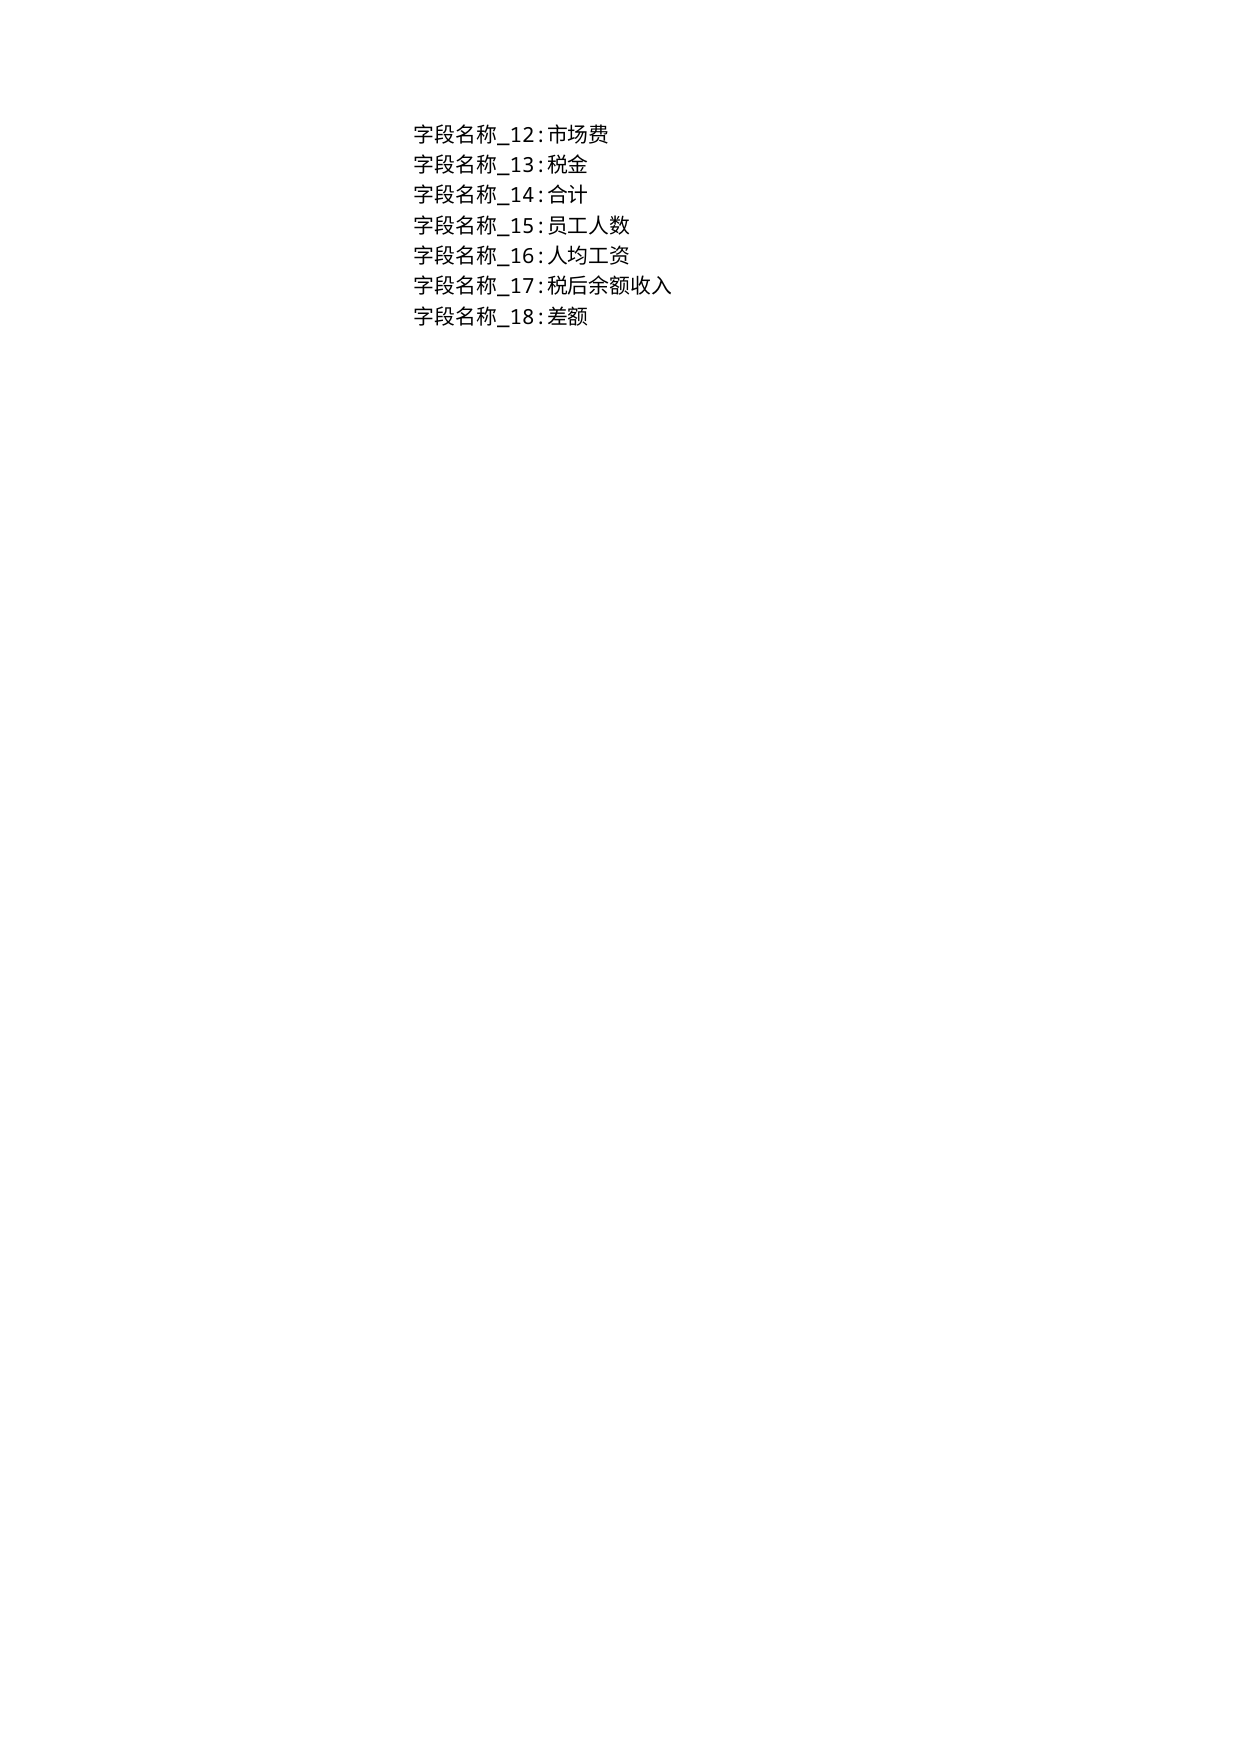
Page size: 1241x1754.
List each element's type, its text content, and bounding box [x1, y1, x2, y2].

text 字段名称_14:合计 [118, 179, 1122, 209]
text 字段名称_12:市场费 [118, 118, 1122, 148]
text 字段名称_18:差额 [118, 300, 1122, 330]
text 字段名称_16:人均工资 [118, 239, 1122, 270]
text 字段名称_17:税后余额收入 [118, 270, 1122, 300]
text 字段名称_13:税金 [118, 148, 1122, 179]
text 字段名称_15:员工人数 [118, 209, 1122, 239]
